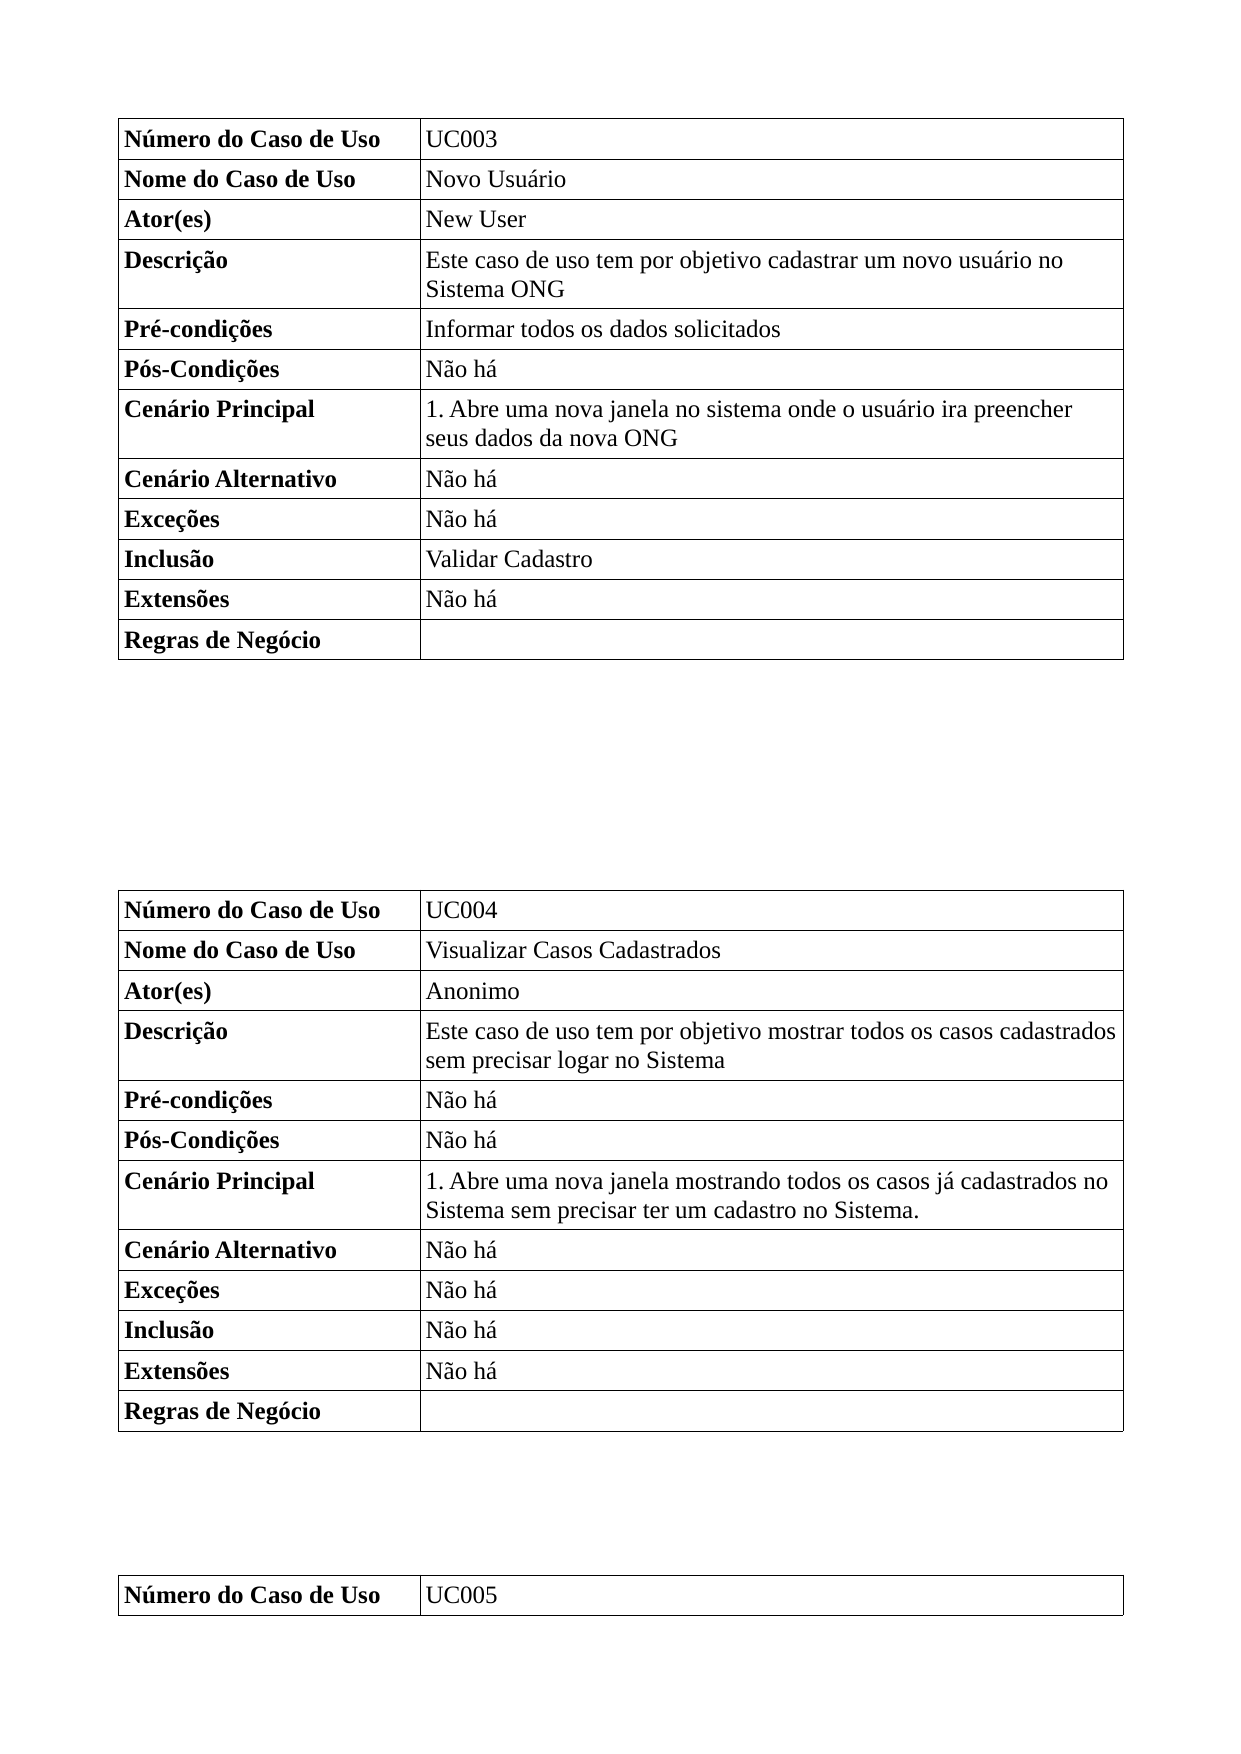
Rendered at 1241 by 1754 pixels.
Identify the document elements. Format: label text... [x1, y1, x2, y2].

table_header Número do Caso de Uso [119, 1576, 420, 1615]
table_cell Não há [421, 459, 1123, 498]
table_cell Cenário Alternativo [119, 1230, 420, 1269]
table_cell Não há [421, 580, 1123, 619]
table_cell Exceções [119, 1271, 420, 1310]
table_cell Cenário Principal [119, 1161, 420, 1229]
table_cell Visualizar Casos Cadastrados [421, 931, 1123, 970]
table_cell [421, 620, 1123, 659]
table_header UC003 [421, 119, 1123, 158]
table_cell Pré-condições [119, 309, 420, 348]
table_cell Não há [421, 1311, 1123, 1350]
table_cell Pós-Condições [119, 1121, 420, 1160]
table_cell Cenário Principal [119, 390, 420, 458]
table_cell Ator(es) [119, 971, 420, 1010]
table_cell Inclusão [119, 540, 420, 579]
table_cell Anonimo [421, 971, 1123, 1010]
table_cell Extensões [119, 1351, 420, 1390]
table_cell Ator(es) [119, 200, 420, 239]
table_cell Não há [421, 1081, 1123, 1120]
table_cell Validar Cadastro [421, 540, 1123, 579]
table_cell Pré-condições [119, 1081, 420, 1120]
table_cell Este caso de uso tem por objetivo mostrar todos os casos cadastrados sem precisar logar no Sistema [421, 1011, 1123, 1079]
table_cell Inclusão [119, 1311, 420, 1350]
table_cell Pós-Condições [119, 350, 420, 389]
table_cell Nome do Caso de Uso [119, 931, 420, 970]
table_cell Não há [421, 350, 1123, 389]
table_cell [421, 1391, 1123, 1431]
table_cell Exceções [119, 499, 420, 538]
table_cell Regras de Negócio [119, 1391, 420, 1431]
table_cell Descrição [119, 1011, 420, 1079]
table_header UC005 [421, 1576, 1123, 1615]
table_cell Não há [421, 1271, 1123, 1310]
table_header UC004 [421, 891, 1123, 930]
table_cell Não há [421, 1351, 1123, 1390]
table_cell Novo Usuário [421, 160, 1123, 199]
table_header Número do Caso de Uso [119, 119, 420, 158]
table_cell Informar todos os dados solicitados [421, 309, 1123, 348]
table_header Número do Caso de Uso [119, 891, 420, 930]
table_cell Extensões [119, 580, 420, 619]
table_cell New User [421, 200, 1123, 239]
table_cell Este caso de uso tem por objetivo cadastrar um novo usuário no Sistema ONG [421, 240, 1123, 308]
table_cell Descrição [119, 240, 420, 308]
table_cell Regras de Negócio [119, 620, 420, 659]
table_cell Não há [421, 499, 1123, 538]
table_cell Cenário Alternativo [119, 459, 420, 498]
table_cell Não há [421, 1230, 1123, 1269]
table_cell Nome do Caso de Uso [119, 160, 420, 199]
table_cell Não há [421, 1121, 1123, 1160]
table_cell 1. Abre uma nova janela mostrando todos os casos já cadastrados no Sistema sem precisar ter um cadastro no Sistema. [421, 1161, 1123, 1229]
table_cell 1. Abre uma nova janela no sistema onde o usuário ira preencher seus dados da nova ONG [421, 390, 1123, 458]
